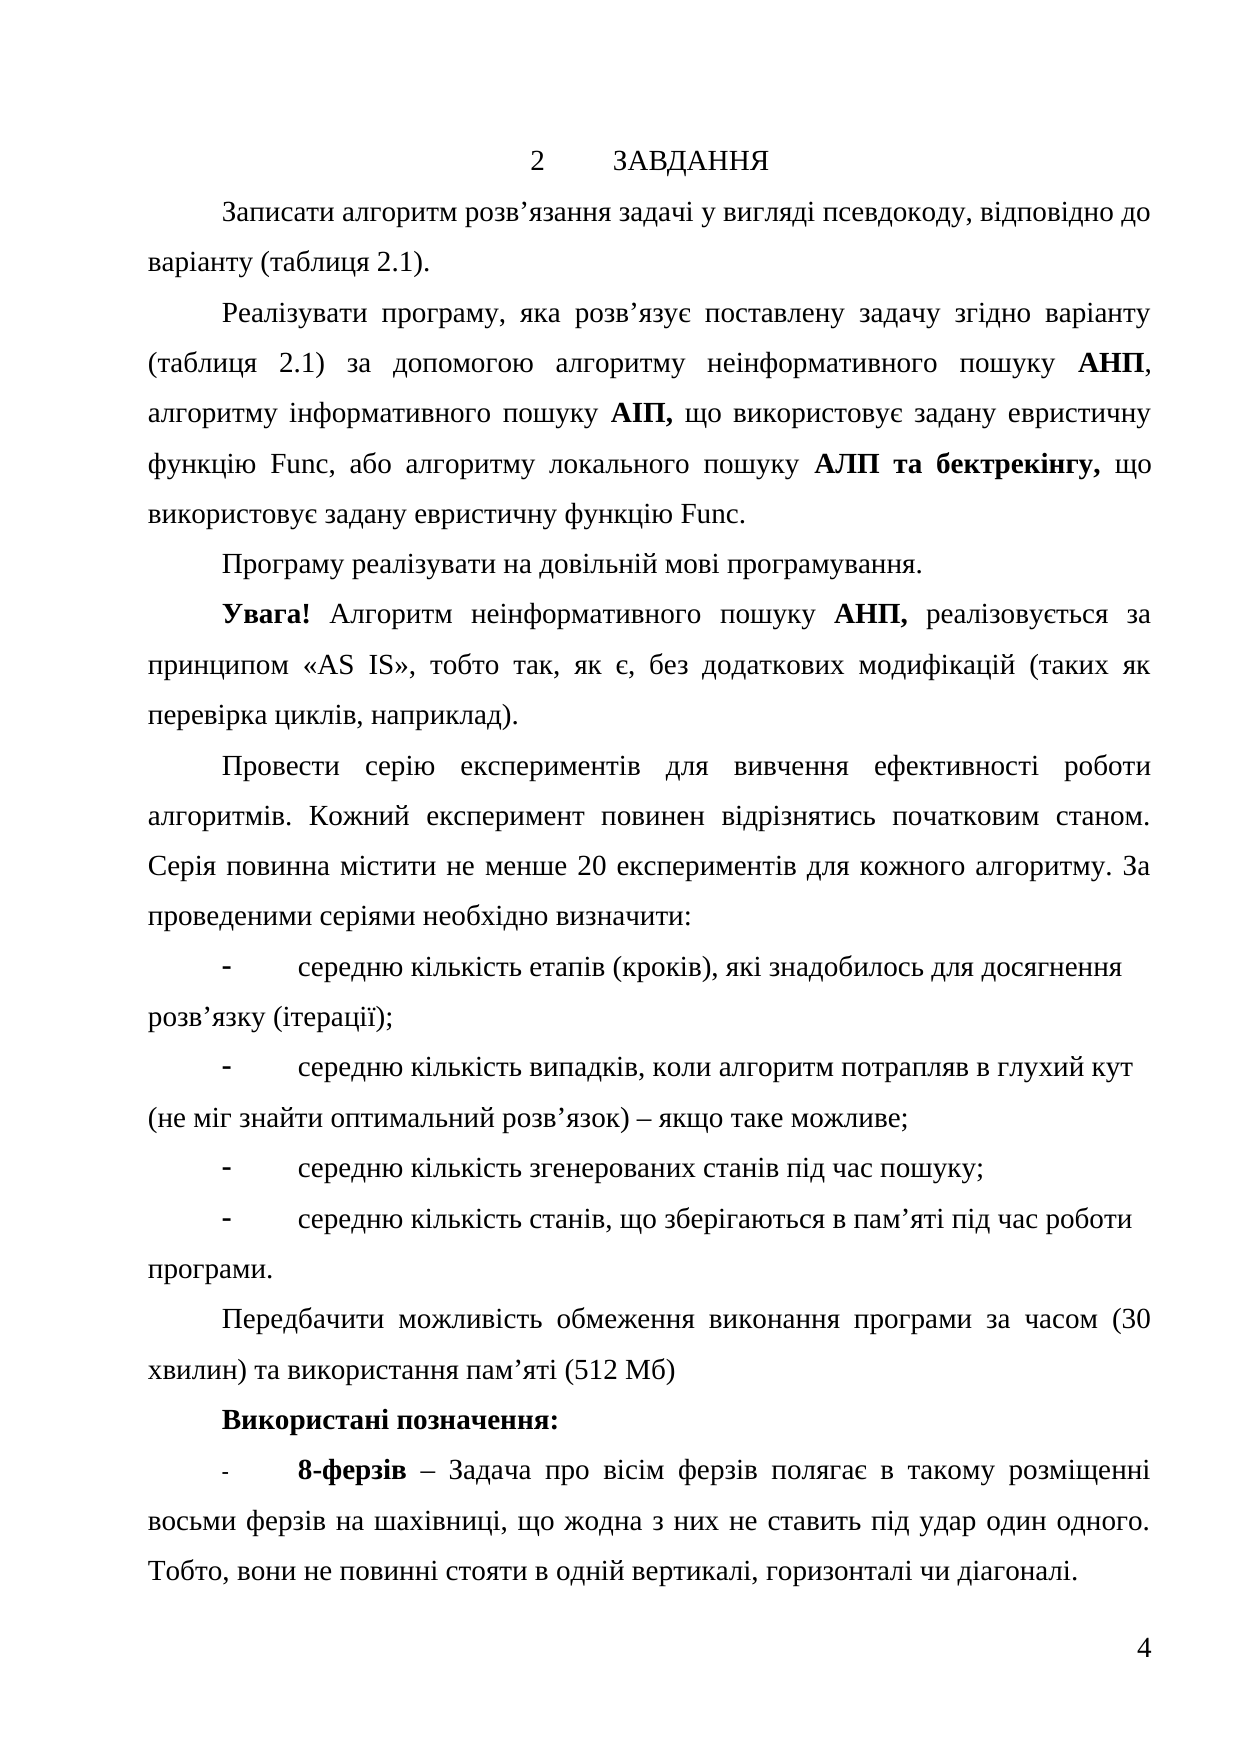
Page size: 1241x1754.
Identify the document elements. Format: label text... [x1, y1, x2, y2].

list 8-ферзів – Задача про вісім ферзів полягає в такому розміщенні восьми ферзів на шахівниці, що жодна з них не ставить під удар один одного. Тобто, вони не повинні стояти в одній вертикалі, горизонталі чи діагоналі. [148, 1452, 1152, 1587]
subtitle ЗаВдання [148, 143, 1152, 177]
text Увага! Алгоритм неінформативного пошуку АНП, реалізовується за принципом «AS IS», тобто так, як є, без додаткових модифікацій (таких як перевірка циклів, наприклад). [148, 597, 1152, 731]
text Провести серію експериментів для вивчення ефективності роботи алгоритмів. Кожний експеримент повинен відрізнятись початковим станом. Серія повинна містити не менше 20 експериментів для кожного алгоритму. За проведеними серіями необхідно визначити: [148, 748, 1152, 932]
list середню кількість згенерованих станів під час пошуку; [148, 1150, 1152, 1184]
list середню кількість етапів (кроків), які знадобилось для досягнення розв’язку (ітерації); [148, 949, 1152, 1033]
text Програму реалізувати на довільній мові програмування. [148, 546, 1152, 580]
list середню кількість випадків, коли алгоритм потрапляв в глухий кут (не міг знайти оптимальний розв’язок) – якщо таке можливе; [148, 1049, 1152, 1133]
text Використані позначення: [148, 1402, 1152, 1436]
text Записати алгоритм розв’язання задачі у вигляді псевдокоду, відповідно до варіанту (таблиця 2.1). [148, 194, 1152, 278]
list середню кількість станів, що зберігаються в пам’яті під час роботи програми. [148, 1201, 1152, 1285]
text Передбачити можливість обмеження виконання програми за часом (30 хвилин) та використання пам’яті (512 Мб) [148, 1301, 1152, 1385]
text Реалізувати програму, яка розв’язує поставлену задачу згідно варіанту (таблиця 2.1) за допомогою алгоритму неінформативного пошуку АНП, алгоритму інформативного пошуку АІП, що використовує задану евристичну функцію Func, або алгоритму локального пошуку АЛП та бектрекінгу, що використовує задану евристичну функцію Func. [148, 295, 1152, 529]
